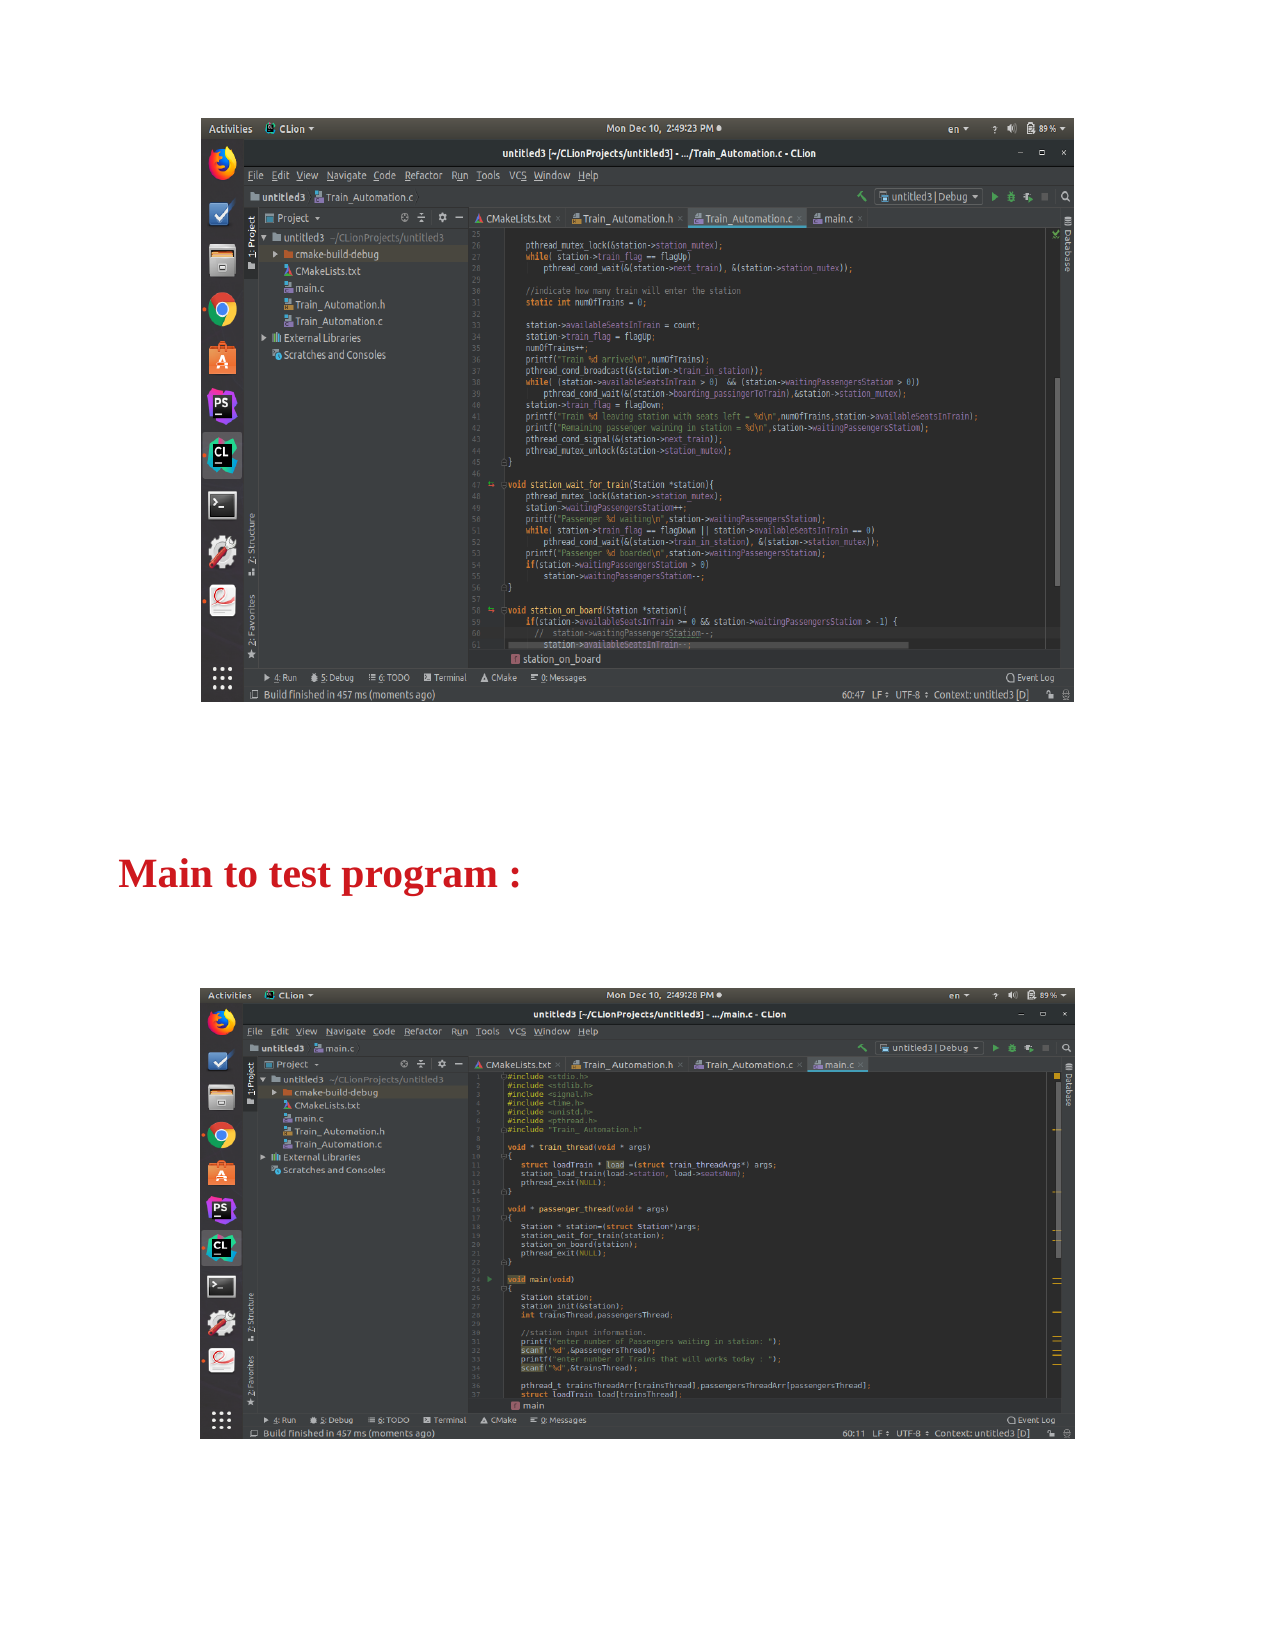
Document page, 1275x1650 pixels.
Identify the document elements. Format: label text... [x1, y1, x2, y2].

text Main to test program : [118, 849, 1157, 897]
picture [200, 988, 1075, 1439]
picture [201, 118, 1074, 702]
